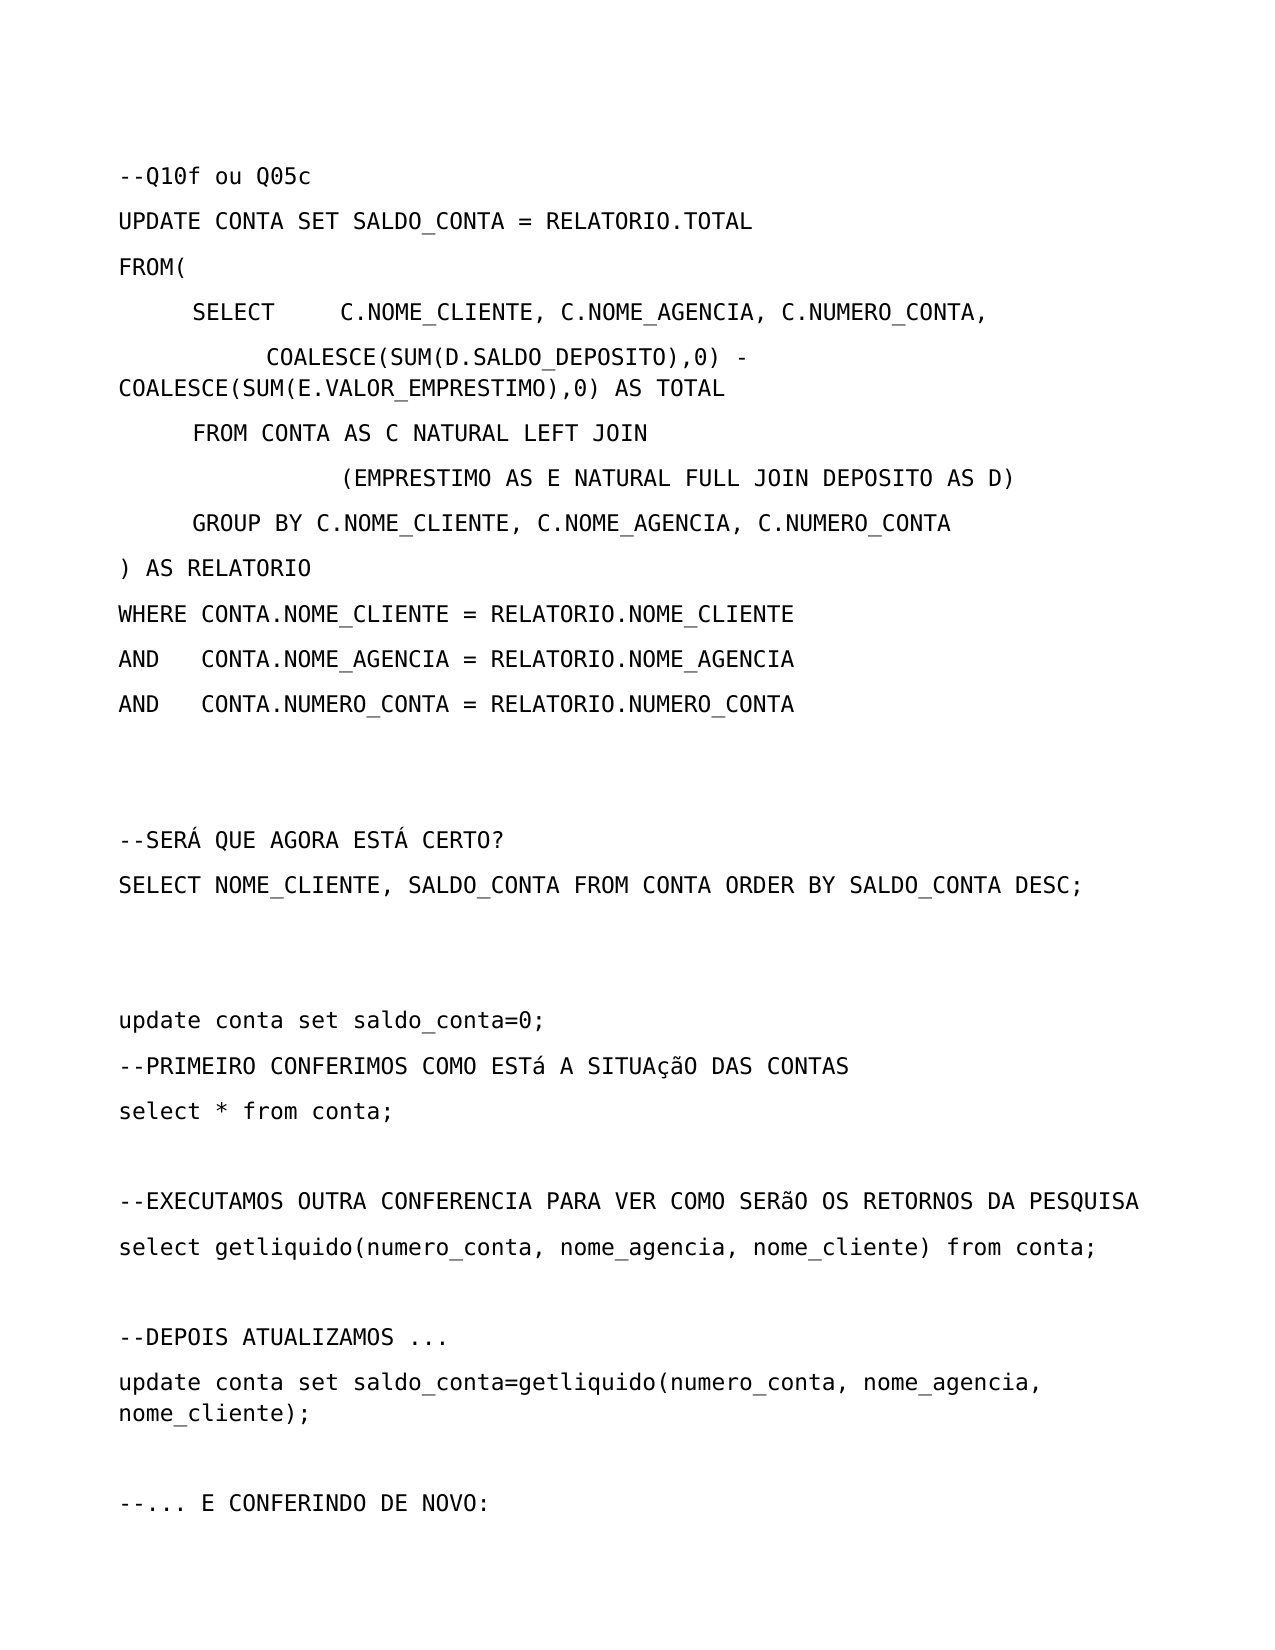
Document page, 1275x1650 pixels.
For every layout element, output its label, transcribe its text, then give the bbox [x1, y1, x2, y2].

text GROUP BY C.NOME_CLIENTE, C.NOME_AGENCIA, C.NUMERO_CONTA [118, 510, 1157, 537]
text --... E CONFERINDO DE NOVO: [118, 1490, 1157, 1517]
text (EMPRESTIMO AS E NATURAL FULL JOIN DEPOSITO AS D) [118, 465, 1157, 492]
text FROM CONTA AS C NATURAL LEFT JOIN [118, 420, 1157, 447]
text ) AS RELATORIO [118, 556, 1157, 582]
text AND CONTA.NOME_AGENCIA = RELATORIO.NOME_AGENCIA [118, 646, 1157, 673]
text --DEPOIS ATUALIZAMOS ... [118, 1324, 1157, 1351]
text WHERE CONTA.NOME_CLIENTE = RELATORIO.NOME_CLIENTE [118, 601, 1157, 627]
text --SERÁ QUE AGORA ESTÁ CERTO? [118, 827, 1157, 853]
text UPDATE CONTA SET SALDO_CONTA = RELATORIO.TOTAL [118, 208, 1157, 235]
text update conta set saldo_conta=0; [118, 1008, 1157, 1034]
text SELECT C.NOME_CLIENTE, C.NOME_AGENCIA, C.NUMERO_CONTA, [118, 299, 1157, 326]
text AND CONTA.NUMERO_CONTA = RELATORIO.NUMERO_CONTA [118, 691, 1157, 718]
text --EXECUTAMOS OUTRA CONFERENCIA PARA VER COMO SERãO OS RETORNOS DA PESQUISA [118, 1188, 1157, 1215]
text SELECT NOME_CLIENTE, SALDO_CONTA FROM CONTA ORDER BY SALDO_CONTA DESC; [118, 872, 1157, 899]
text COALESCE(SUM(D.SALDO_DEPOSITO),0) - COALESCE(SUM(E.VALOR_EMPRESTIMO),0) AS TOTAL [118, 344, 1157, 401]
text select getliquido(numero_conta, nome_agencia, nome_cliente) from conta; [118, 1234, 1157, 1260]
text FROM( [118, 254, 1157, 280]
text --PRIMEIRO CONFERIMOS COMO ESTá A SITUAçãO DAS CONTAS [118, 1053, 1157, 1079]
text select * from conta; [118, 1098, 1157, 1125]
text --Q10f ou Q05c [118, 163, 1157, 190]
text update conta set saldo_conta=getliquido(numero_conta, nome_agencia, nome_cliente); [118, 1369, 1157, 1427]
